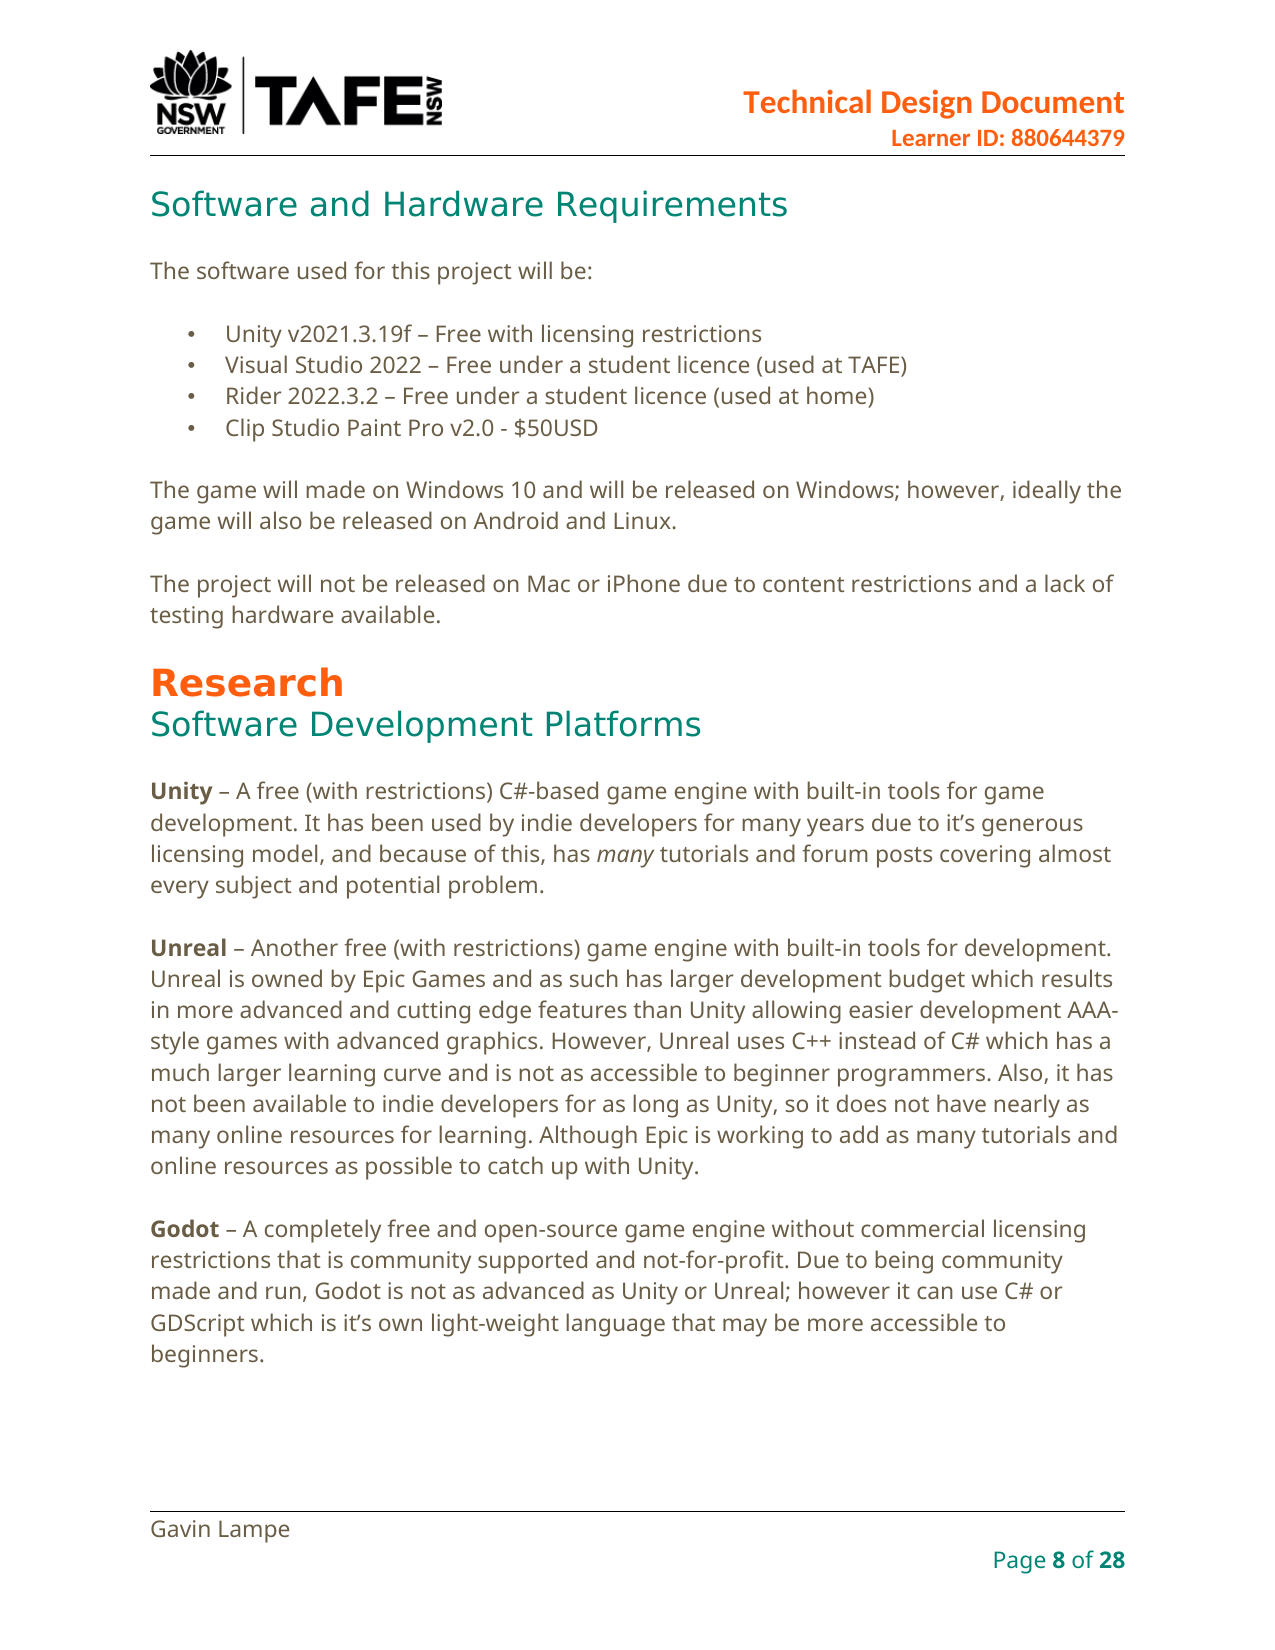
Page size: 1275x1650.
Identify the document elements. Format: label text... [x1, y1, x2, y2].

text Unreal – Another free (with restrictions) game engine with built-in tools for development. Unreal is owned by Epic Games and as such has larger development budget which results in more advanced and cutting edge features than Unity allowing easier development AAA-style games with advanced graphics. However, Unreal uses C++ instead of C# which has a much larger learning curve and is not as accessible to beginner programmers. Also, it has not been available to indie developers for as long as Unity, so it does not have nearly as many online resources for learning. Although Epic is working to add as many tutorials and online resources as possible to catch up with Unity. [150, 932, 1125, 1182]
list Visual Studio 2022 – Free under a student licence (used at TAFE) [187, 349, 1125, 380]
text The game will made on Windows 10 and will be released on Windows; however, ideally the game will also be released on Android and Linux. [150, 474, 1125, 537]
list Clip Studio Paint Pro v2.0 - $50USD [187, 412, 1125, 443]
text Software Development Platforms [150, 705, 1125, 744]
text The software used for this project will be: [150, 255, 1125, 287]
text Unity – A free (with restrictions) C#-based game engine with built-in tools for game development. It has been used by indie developers for many years due to it’s generous licensing model, and because of this, has many tutorials and forum posts covering almost every subject and potential problem. [150, 775, 1125, 900]
text Godot – A completely free and open-source game engine without commercial licensing restrictions that is community supported and not-for-profit. Due to being community made and run, Godot is not as advanced as Unity or Unreal; however it can use C# or GDScript which is it’s own light-weight language that may be more accessible to beginners. [150, 1213, 1125, 1369]
text The project will not be released on Mac or iPhone due to content restrictions and a lack of testing hardware available. [150, 568, 1125, 630]
picture [150, 50, 442, 134]
list Unity v2021.3.19f – Free with licensing restrictions [187, 318, 1125, 349]
subtitle Research [150, 662, 1125, 705]
subtitle Software and Hardware Requirements [150, 185, 1125, 224]
list Rider 2022.3.2 – Free under a student licence (used at home) [187, 380, 1125, 412]
